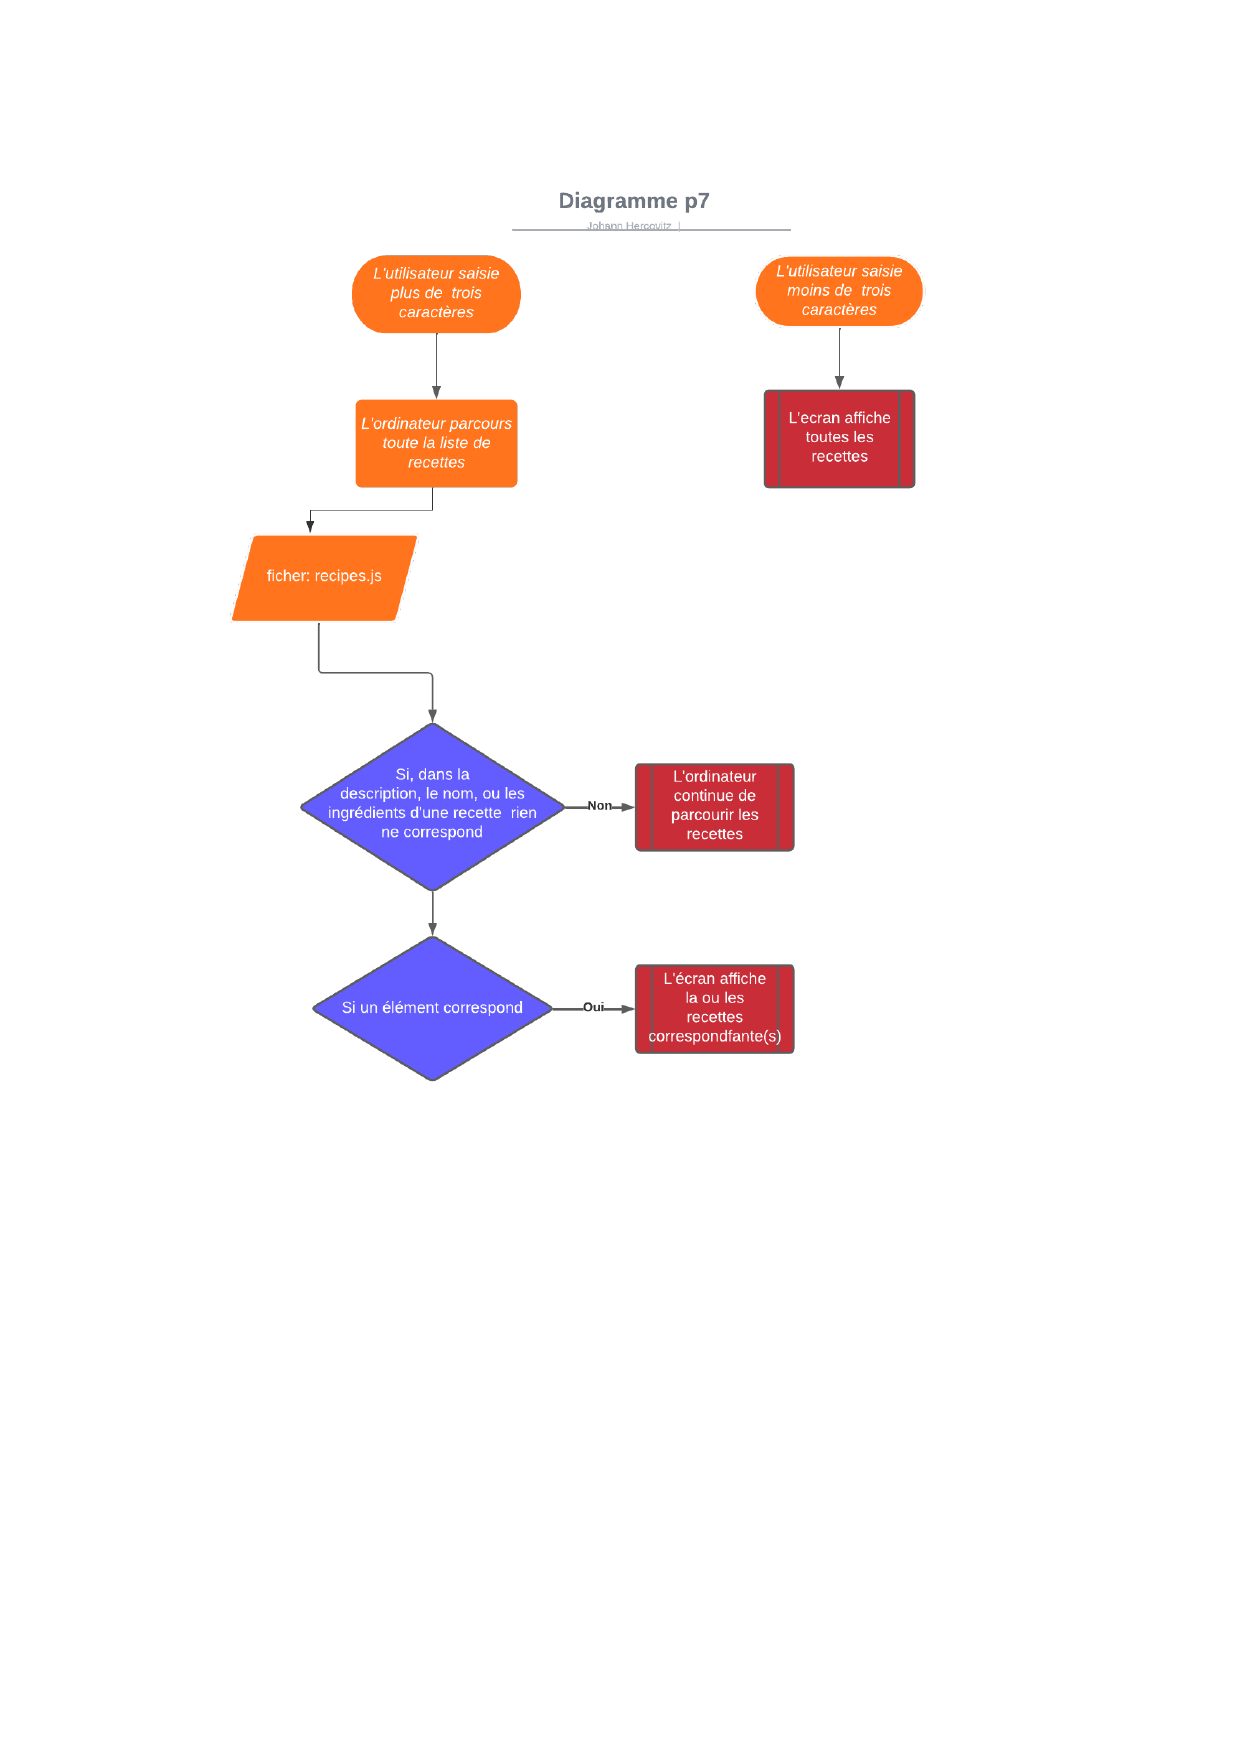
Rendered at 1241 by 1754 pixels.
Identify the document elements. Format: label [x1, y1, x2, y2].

picture [0, 146, 1004, 1110]
